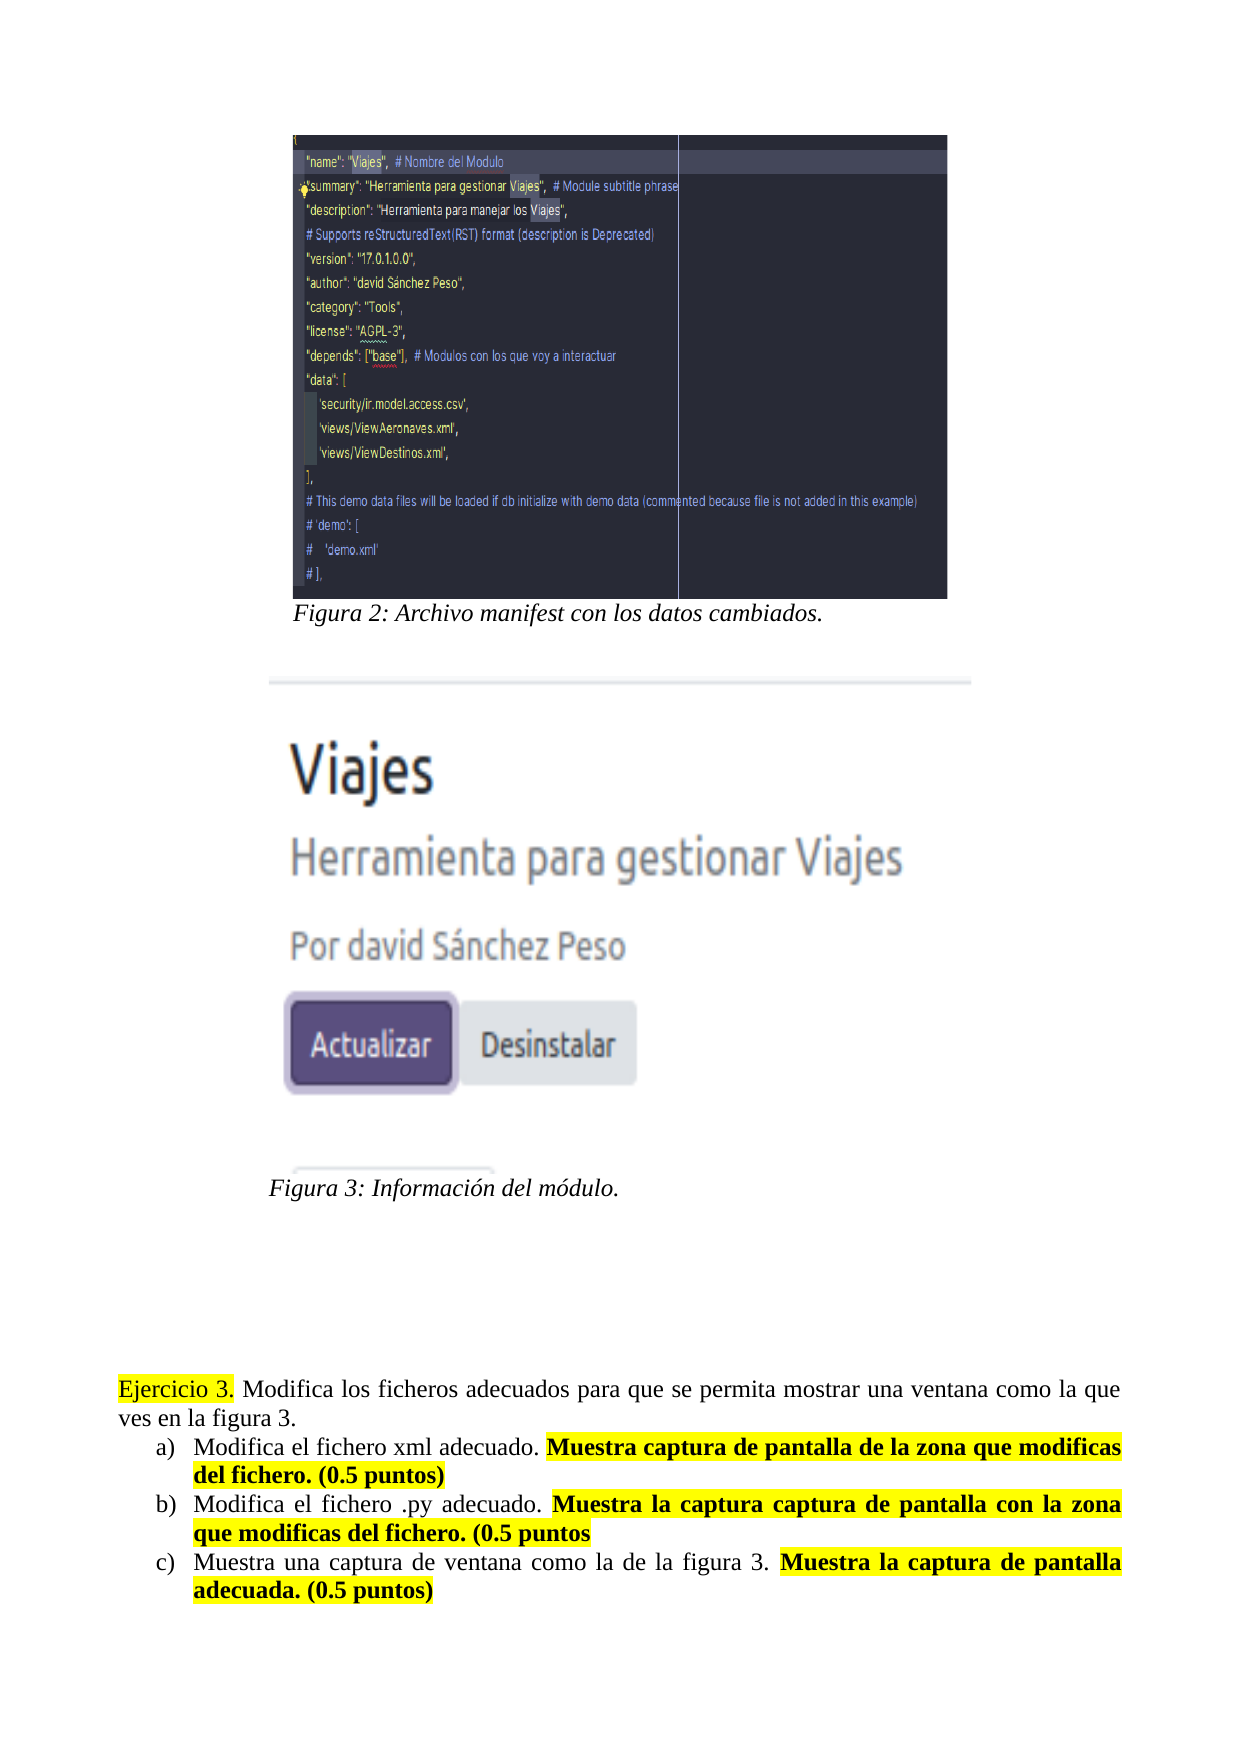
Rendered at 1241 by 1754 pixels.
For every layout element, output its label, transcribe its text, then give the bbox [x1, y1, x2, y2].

text Figura 3: Información del módulo. [269, 1174, 971, 1202]
text Ejercicio 3. Modifica los ficheros adecuados para que se permita mostrar una ventana como la que ves en la figura 3. [118, 1374, 1122, 1432]
picture [268, 676, 972, 1174]
list Modifica el fichero xml adecuado. Muestra captura de pantalla de la zona que modificas del fichero. (0.5 puntos) [156, 1432, 1122, 1489]
text Figura 2: Archivo manifest con los datos cambiados. [293, 599, 947, 627]
list Muestra una captura de ventana como la de la figura 3. Muestra la captura de pantalla adecuada. (0.5 puntos) [156, 1547, 1122, 1604]
list Modifica el fichero .py adecuado. Muestra la captura captura de pantalla con la zona que modificas del fichero. (0.5 puntos [156, 1489, 1122, 1547]
picture [292, 135, 948, 599]
